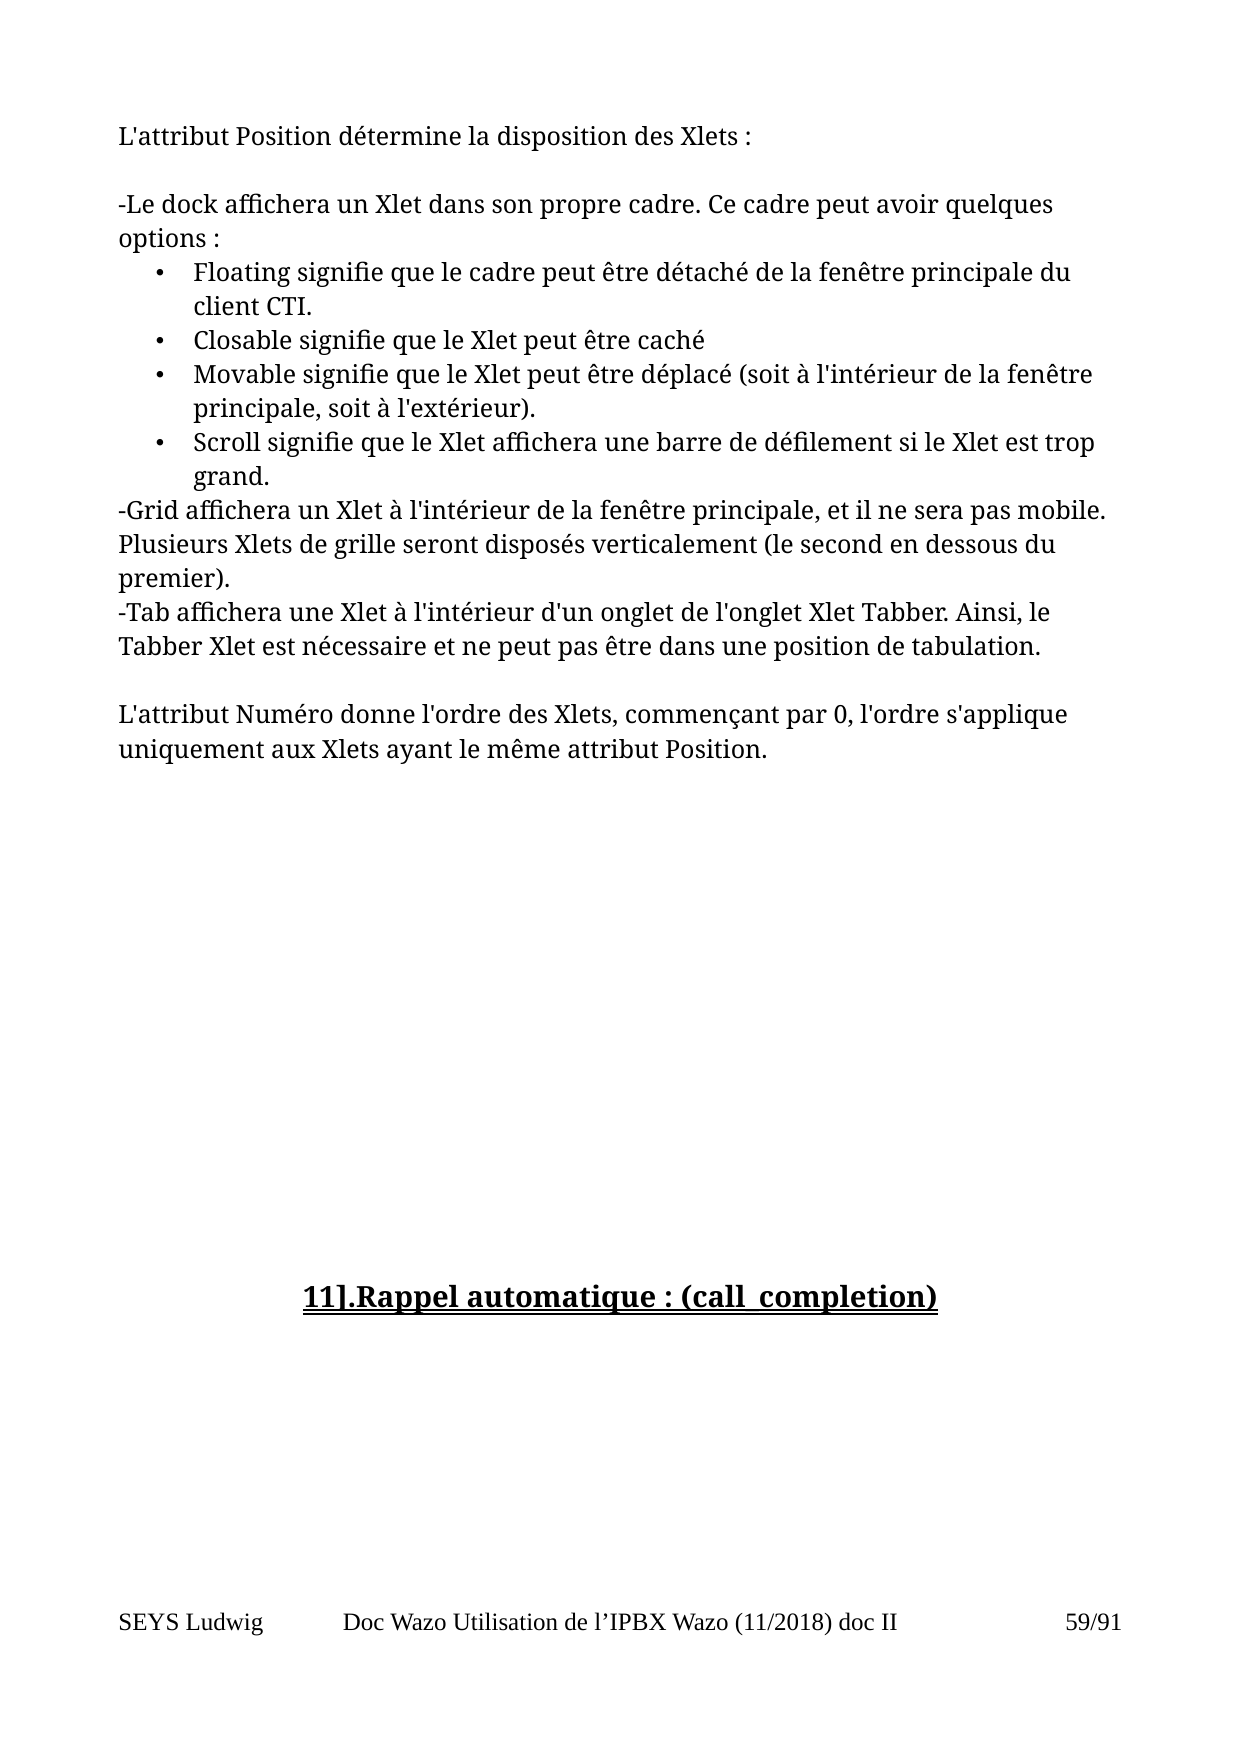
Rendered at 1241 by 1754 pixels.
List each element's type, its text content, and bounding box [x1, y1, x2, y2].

list Scroll signifie que le Xlet affichera une barre de défilement si le Xlet est trop grand. [156, 425, 1122, 493]
text 11].Rappel automatique : (call_completion) [118, 1276, 1122, 1316]
text -Le dock affichera un Xlet dans son propre cadre. Ce cadre peut avoir quelques options : [118, 186, 1122, 254]
list Floating signifie que le cadre peut être détaché de la fenêtre principale du client CTI. [156, 254, 1122, 322]
list Closable signifie que le Xlet peut être caché [156, 322, 1122, 357]
text -Grid affichera un Xlet à l'intérieur de la fenêtre principale, et il ne sera pas mobile. Plusieurs Xlets de grille seront disposés verticalement (le second en dessous du premier). [118, 493, 1122, 595]
text L'attribut Position détermine la disposition des Xlets : [118, 118, 1122, 152]
text L'attribut Numéro donne l'ordre des Xlets, commençant par 0, l'ordre s'applique uniquement aux Xlets ayant le même attribut Position. [118, 697, 1122, 765]
list Movable signifie que le Xlet peut être déplacé (soit à l'intérieur de la fenêtre principale, soit à l'extérieur). [156, 357, 1122, 425]
text -Tab affichera une Xlet à l'intérieur d'un onglet de l'onglet Xlet Tabber. Ainsi, le Tabber Xlet est nécessaire et ne peut pas être dans une position de tabulation. [118, 595, 1122, 663]
